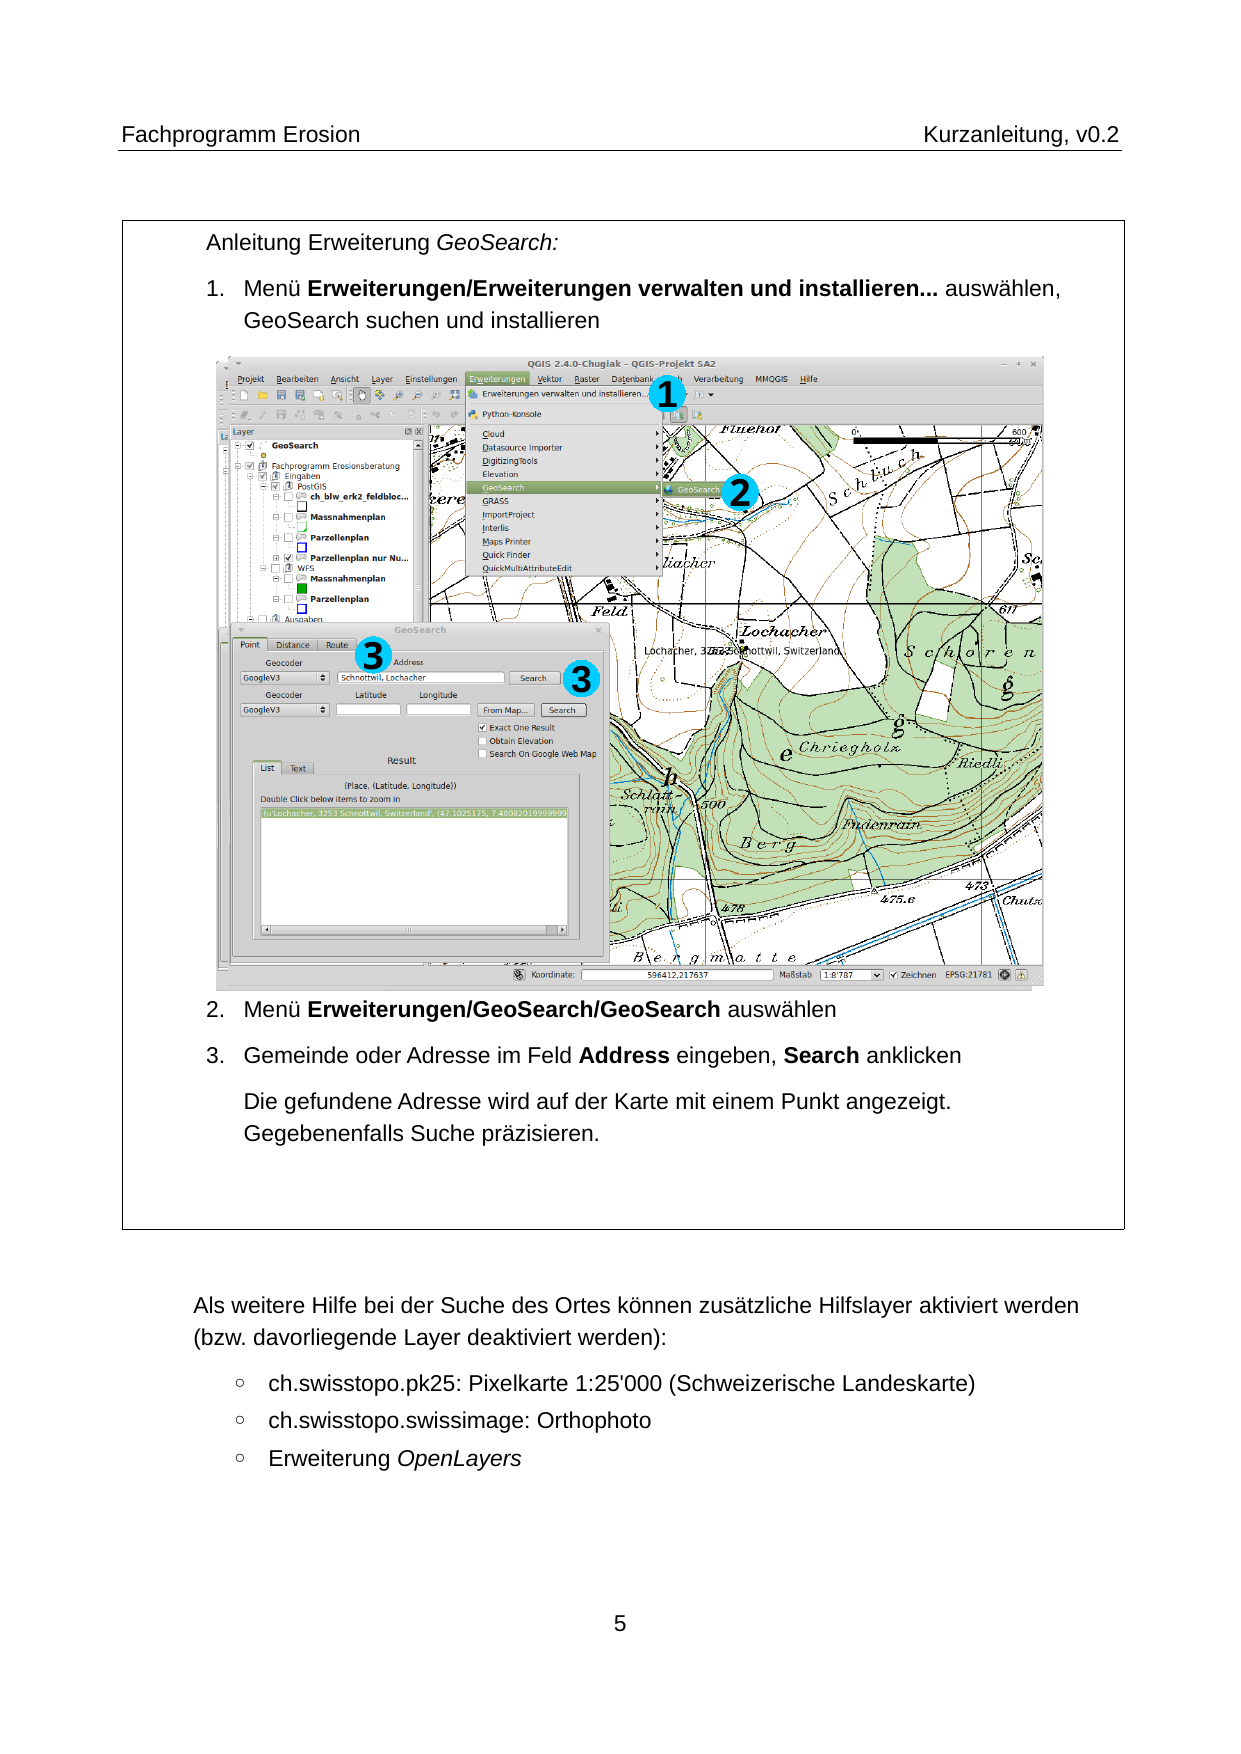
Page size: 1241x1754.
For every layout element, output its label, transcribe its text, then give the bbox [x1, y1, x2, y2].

list Die gefundene Adresse wird auf der Karte mit einem Punkt angezeigt. Gegebenenfalls Suche präzisieren. [206, 1088, 1115, 1146]
list Als weitere Hilfe bei der Suche des Ortes können zusätzliche Hilfslayer aktiviert werden (bzw. davorliegende Layer deaktiviert werden): [156, 1292, 1122, 1350]
list ch.swisstopo.swissimage: Orthophoto [231, 1407, 1122, 1434]
list Menü Erweiterungen/Erweiterungen verwalten und installieren... auswählen, GeoSearch suchen und installieren [206, 275, 1115, 333]
list Menü Erweiterungen/GeoSearch/GeoSearch auswählen [206, 353, 1115, 1022]
list Gemeinde oder Adresse im Feld Address eingeben, Search anklicken [206, 1042, 1115, 1068]
list Erweiterung OpenLayers [231, 1445, 1122, 1471]
picture [216, 356, 1044, 991]
list Anleitung Erweiterung GeoSearch: [168, 229, 1115, 256]
list ch.swisstopo.pk25: Pixelkarte 1:25'000 (Schweizerische Landeskarte) [231, 1370, 1122, 1396]
